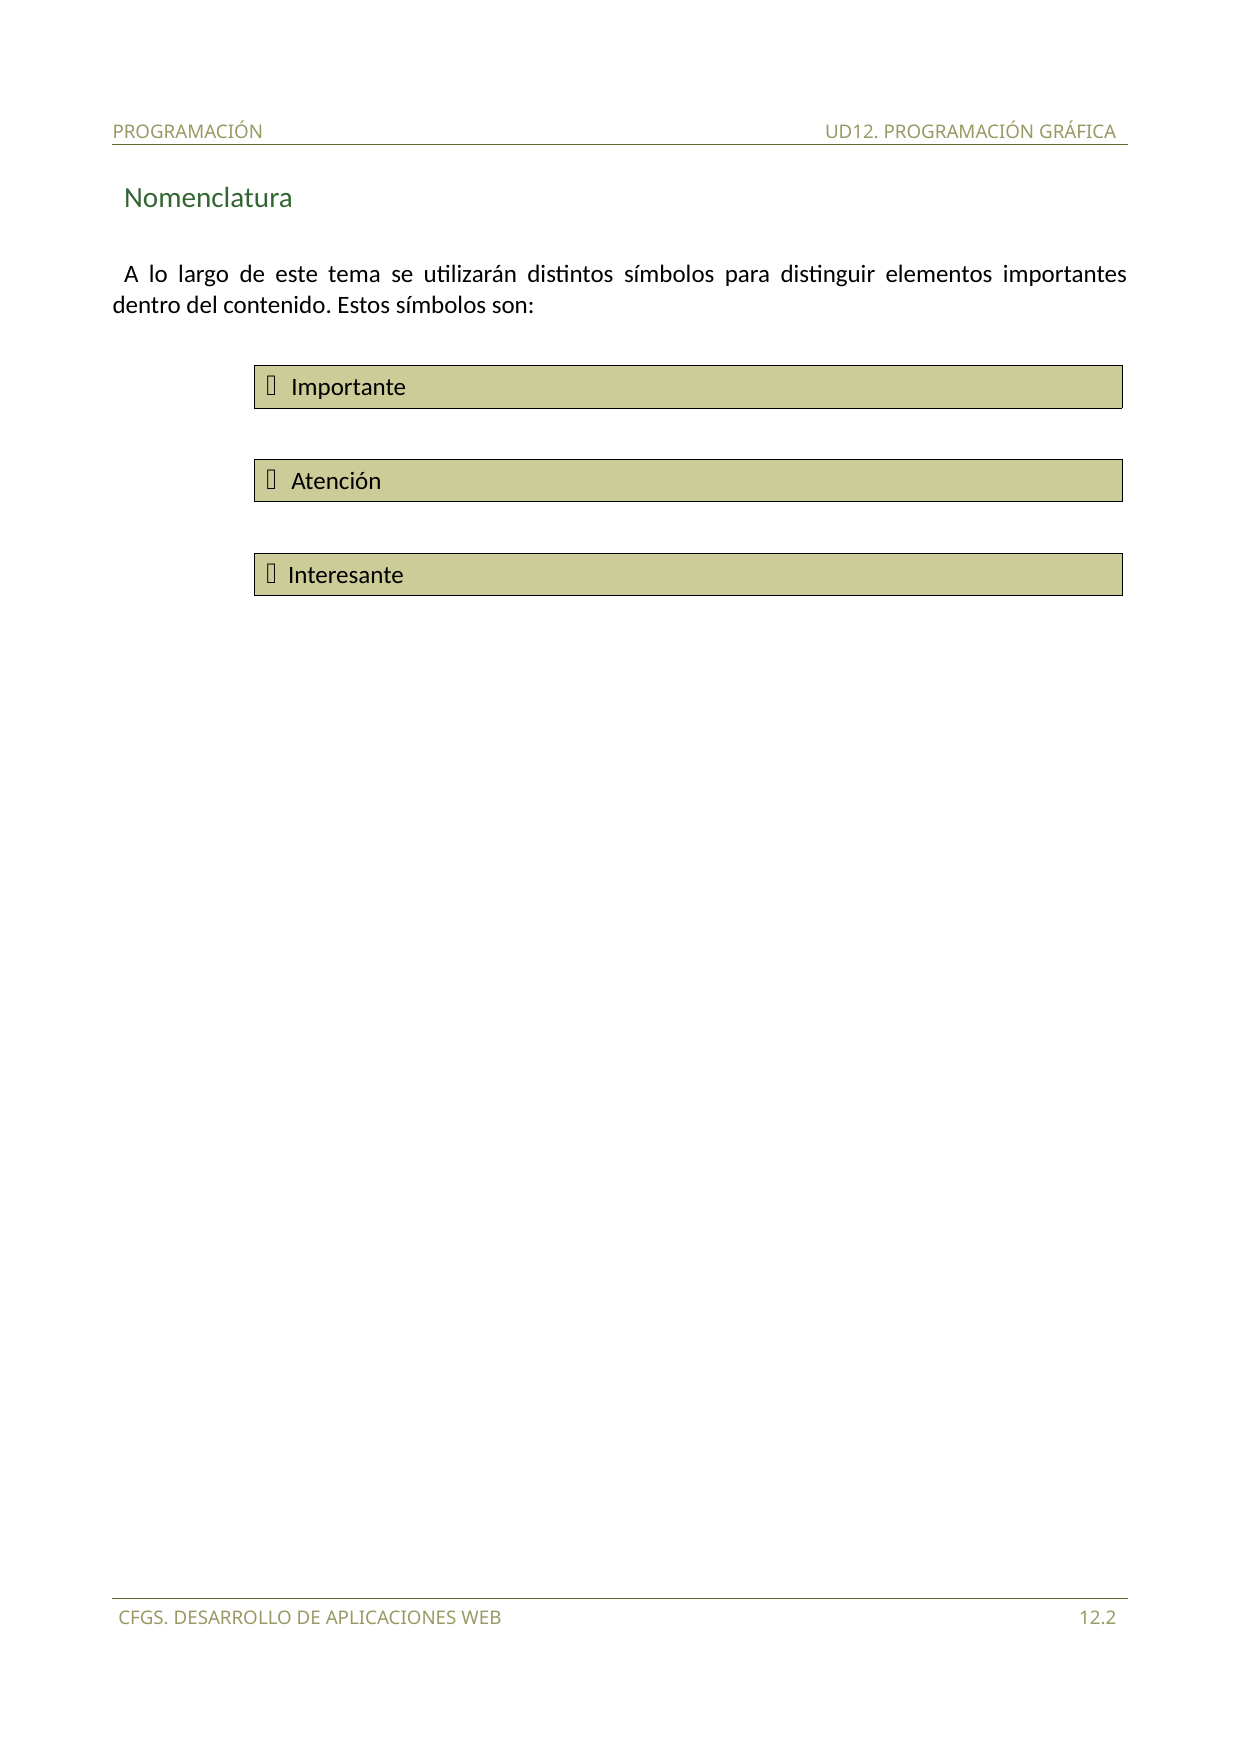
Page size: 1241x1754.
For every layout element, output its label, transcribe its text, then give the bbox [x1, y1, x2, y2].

text A lo largo de este tema se utilizarán distintos símbolos para distinguir elementos importantes dentro del contenido. Estos símbolos son: [112, 258, 1128, 319]
text Nomenclatura [112, 179, 1128, 215]
text  Atención [255, 460, 1122, 501]
text  Importante [255, 366, 1122, 408]
text  Interesante [255, 554, 1122, 595]
